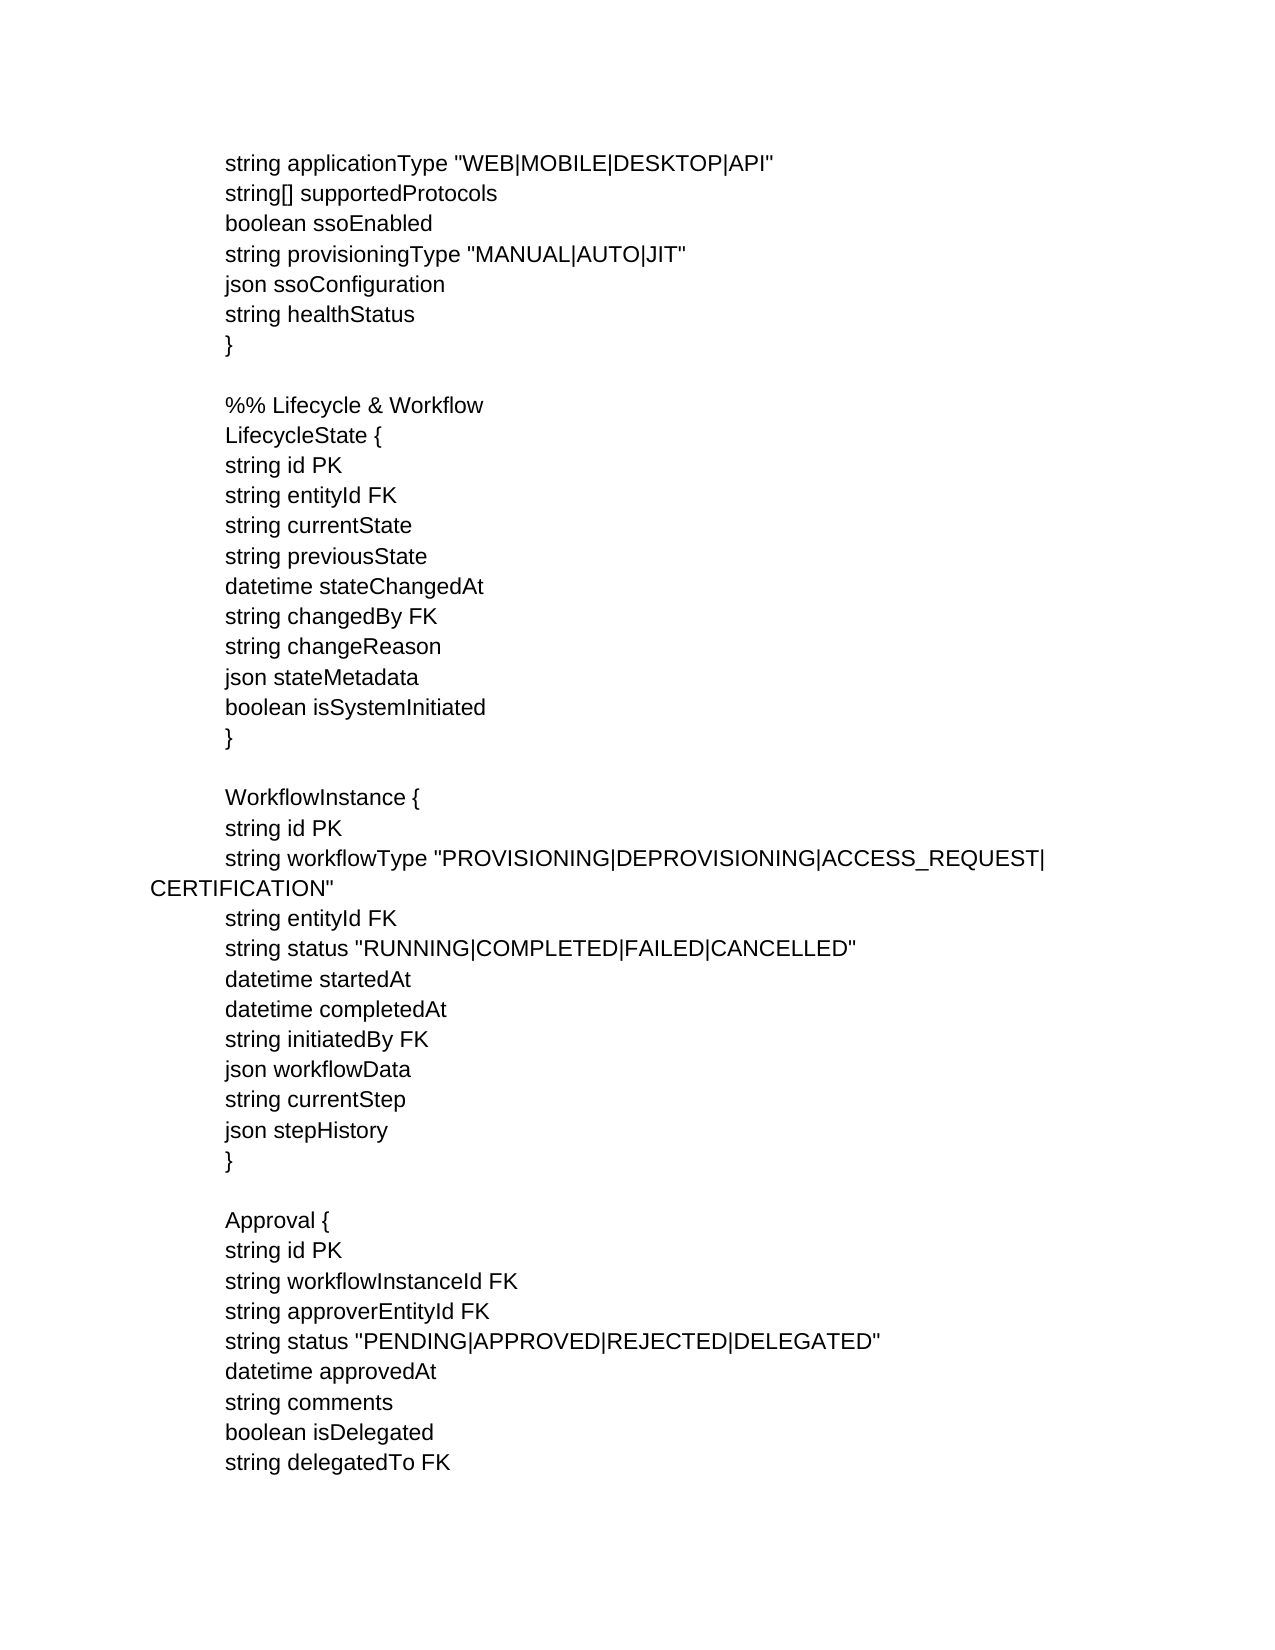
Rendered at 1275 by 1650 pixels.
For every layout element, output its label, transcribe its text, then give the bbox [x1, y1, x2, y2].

text boolean isDelegated [150, 1419, 1125, 1445]
text datetime completedAt [150, 996, 1125, 1022]
text boolean isSystemInitiated [150, 694, 1125, 720]
text string applicationType "WEB|MOBILE|DESKTOP|API" [150, 150, 1125, 176]
text string currentStep [150, 1086, 1125, 1113]
text string workflowType "PROVISIONING|DEPROVISIONING|ACCESS_REQUEST|CERTIFICATION" [150, 845, 1125, 901]
text string initiatedBy FK [150, 1026, 1125, 1052]
text } [150, 1147, 1125, 1173]
text %% Lifecycle & Workflow [150, 392, 1125, 418]
text string approverEntityId FK [150, 1298, 1125, 1324]
text string status "RUNNING|COMPLETED|FAILED|CANCELLED" [150, 935, 1125, 962]
text json workflowData [150, 1056, 1125, 1083]
text string provisioningType "MANUAL|AUTO|JIT" [150, 241, 1125, 267]
text string changedBy FK [150, 603, 1125, 629]
text string delegatedTo FK [150, 1449, 1125, 1475]
text string currentState [150, 512, 1125, 539]
text string workflowInstanceId FK [150, 1268, 1125, 1294]
text string id PK [150, 814, 1125, 841]
text string comments [150, 1388, 1125, 1415]
text string healthStatus [150, 301, 1125, 327]
text } [150, 724, 1125, 750]
text string entityId FK [150, 905, 1125, 932]
text json ssoConfiguration [150, 271, 1125, 297]
text boolean ssoEnabled [150, 210, 1125, 237]
text string previousState [150, 543, 1125, 569]
text datetime stateChangedAt [150, 573, 1125, 599]
text string entityId FK [150, 482, 1125, 509]
text string id PK [150, 1237, 1125, 1264]
text Approval { [150, 1207, 1125, 1234]
text string id PK [150, 452, 1125, 478]
text string changeReason [150, 633, 1125, 660]
text datetime startedAt [150, 966, 1125, 992]
text string[] supportedProtocols [150, 180, 1125, 207]
text json stepHistory [150, 1117, 1125, 1143]
text datetime approvedAt [150, 1358, 1125, 1385]
text } [150, 331, 1125, 358]
text string status "PENDING|APPROVED|REJECTED|DELEGATED" [150, 1328, 1125, 1354]
text WorkflowInstance { [150, 784, 1125, 811]
text json stateMetadata [150, 663, 1125, 690]
text LifecycleState { [150, 422, 1125, 448]
